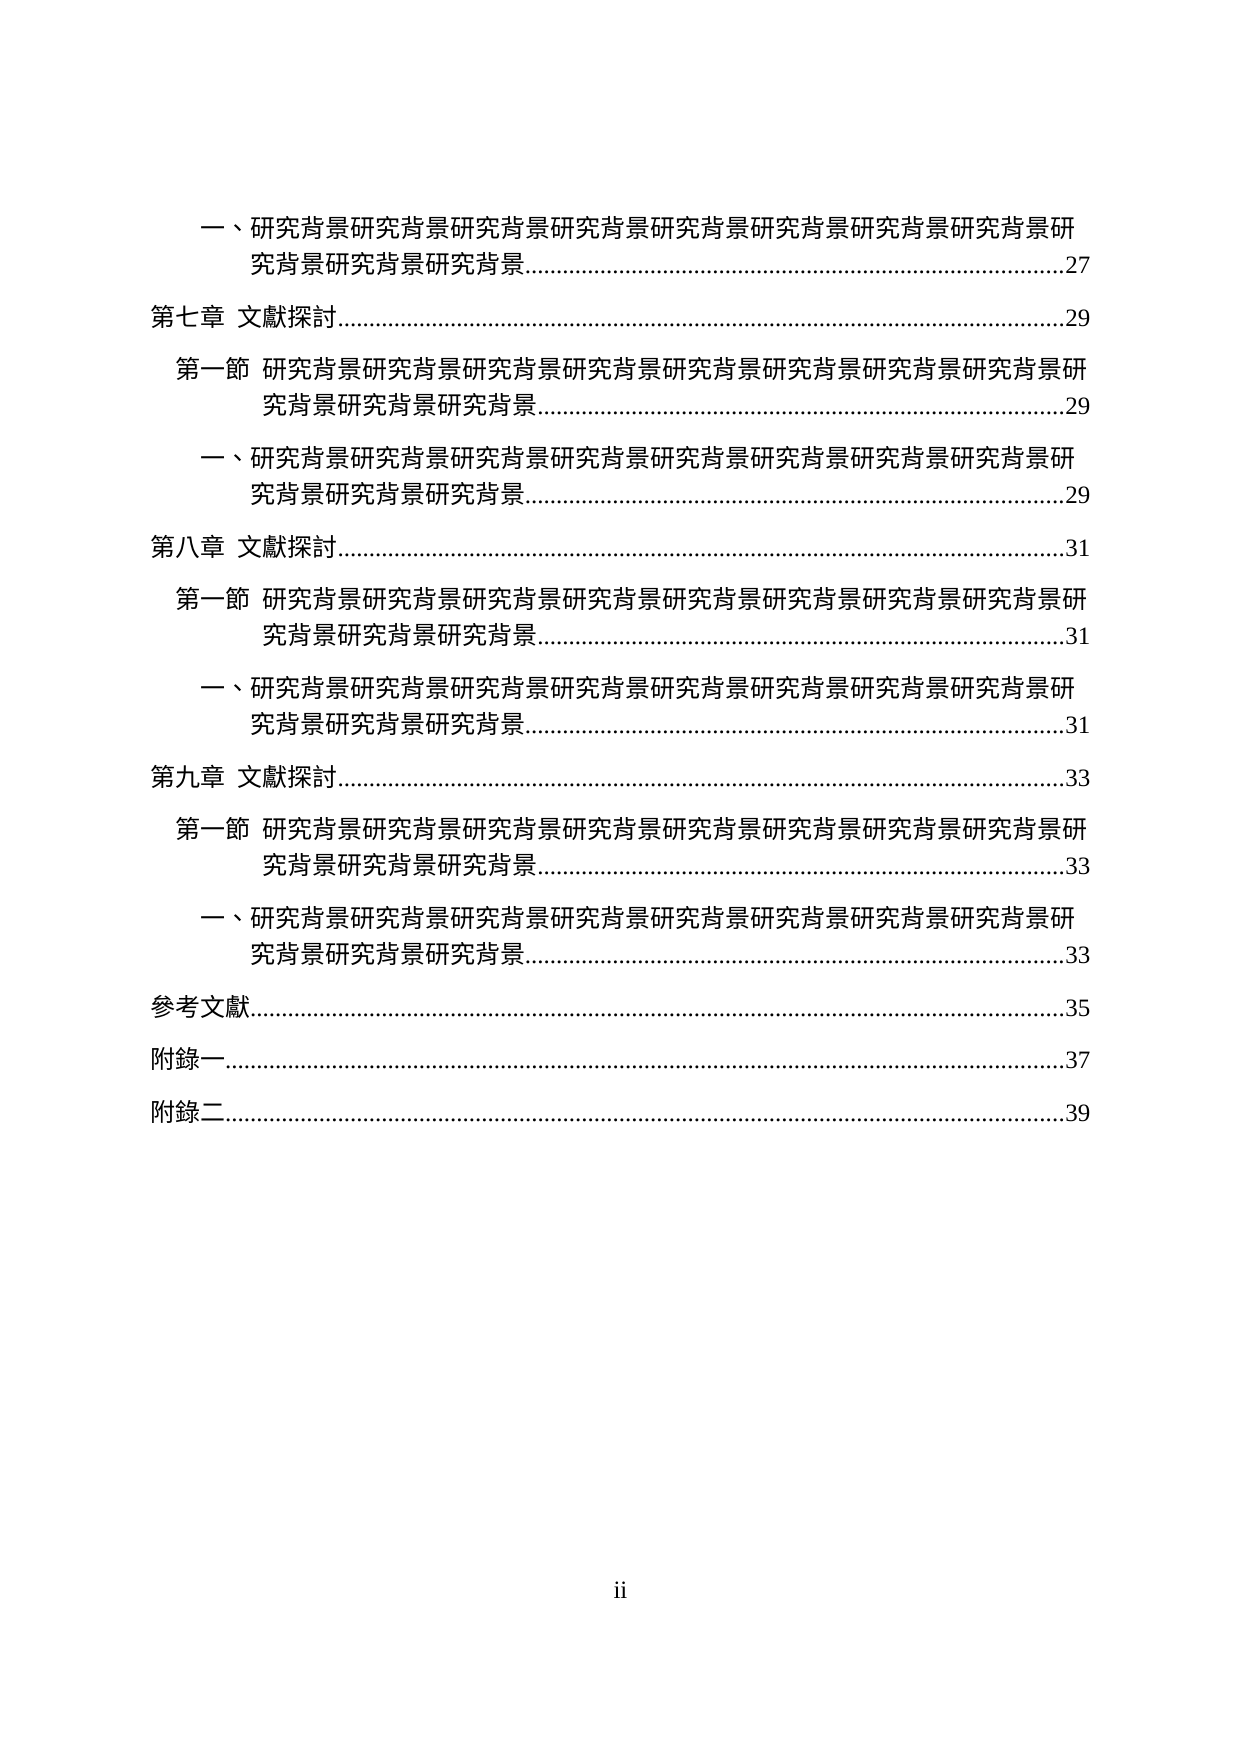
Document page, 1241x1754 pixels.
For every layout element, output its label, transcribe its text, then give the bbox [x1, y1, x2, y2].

text 第九章 文獻探討 33 [150, 757, 1090, 793]
text 一、研究背景研究背景研究背景研究背景研究背景研究背景研究背景研究背景研究背景研究背景研究背景 33 [200, 898, 1090, 971]
text 附錄二 39 [150, 1092, 1090, 1128]
text 一、研究背景研究背景研究背景研究背景研究背景研究背景研究背景研究背景研究背景研究背景研究背景 31 [200, 668, 1090, 741]
text 第一節 研究背景研究背景研究背景研究背景研究背景研究背景研究背景研究背景研究背景研究背景研究背景 29 [175, 349, 1090, 422]
text 一、研究背景研究背景研究背景研究背景研究背景研究背景研究背景研究背景研究背景研究背景研究背景 29 [200, 438, 1090, 511]
text 附錄一 37 [150, 1039, 1090, 1076]
text 第七章 文獻探討 29 [150, 297, 1090, 333]
text 一、研究背景研究背景研究背景研究背景研究背景研究背景研究背景研究背景研究背景研究背景研究背景 27 [200, 208, 1090, 281]
text 第一節 研究背景研究背景研究背景研究背景研究背景研究背景研究背景研究背景研究背景研究背景研究背景 33 [175, 809, 1090, 882]
text 第八章 文獻探討 31 [150, 527, 1090, 563]
text 參考文獻 35 [150, 987, 1090, 1023]
text 第一節 研究背景研究背景研究背景研究背景研究背景研究背景研究背景研究背景研究背景研究背景研究背景 31 [175, 579, 1090, 652]
